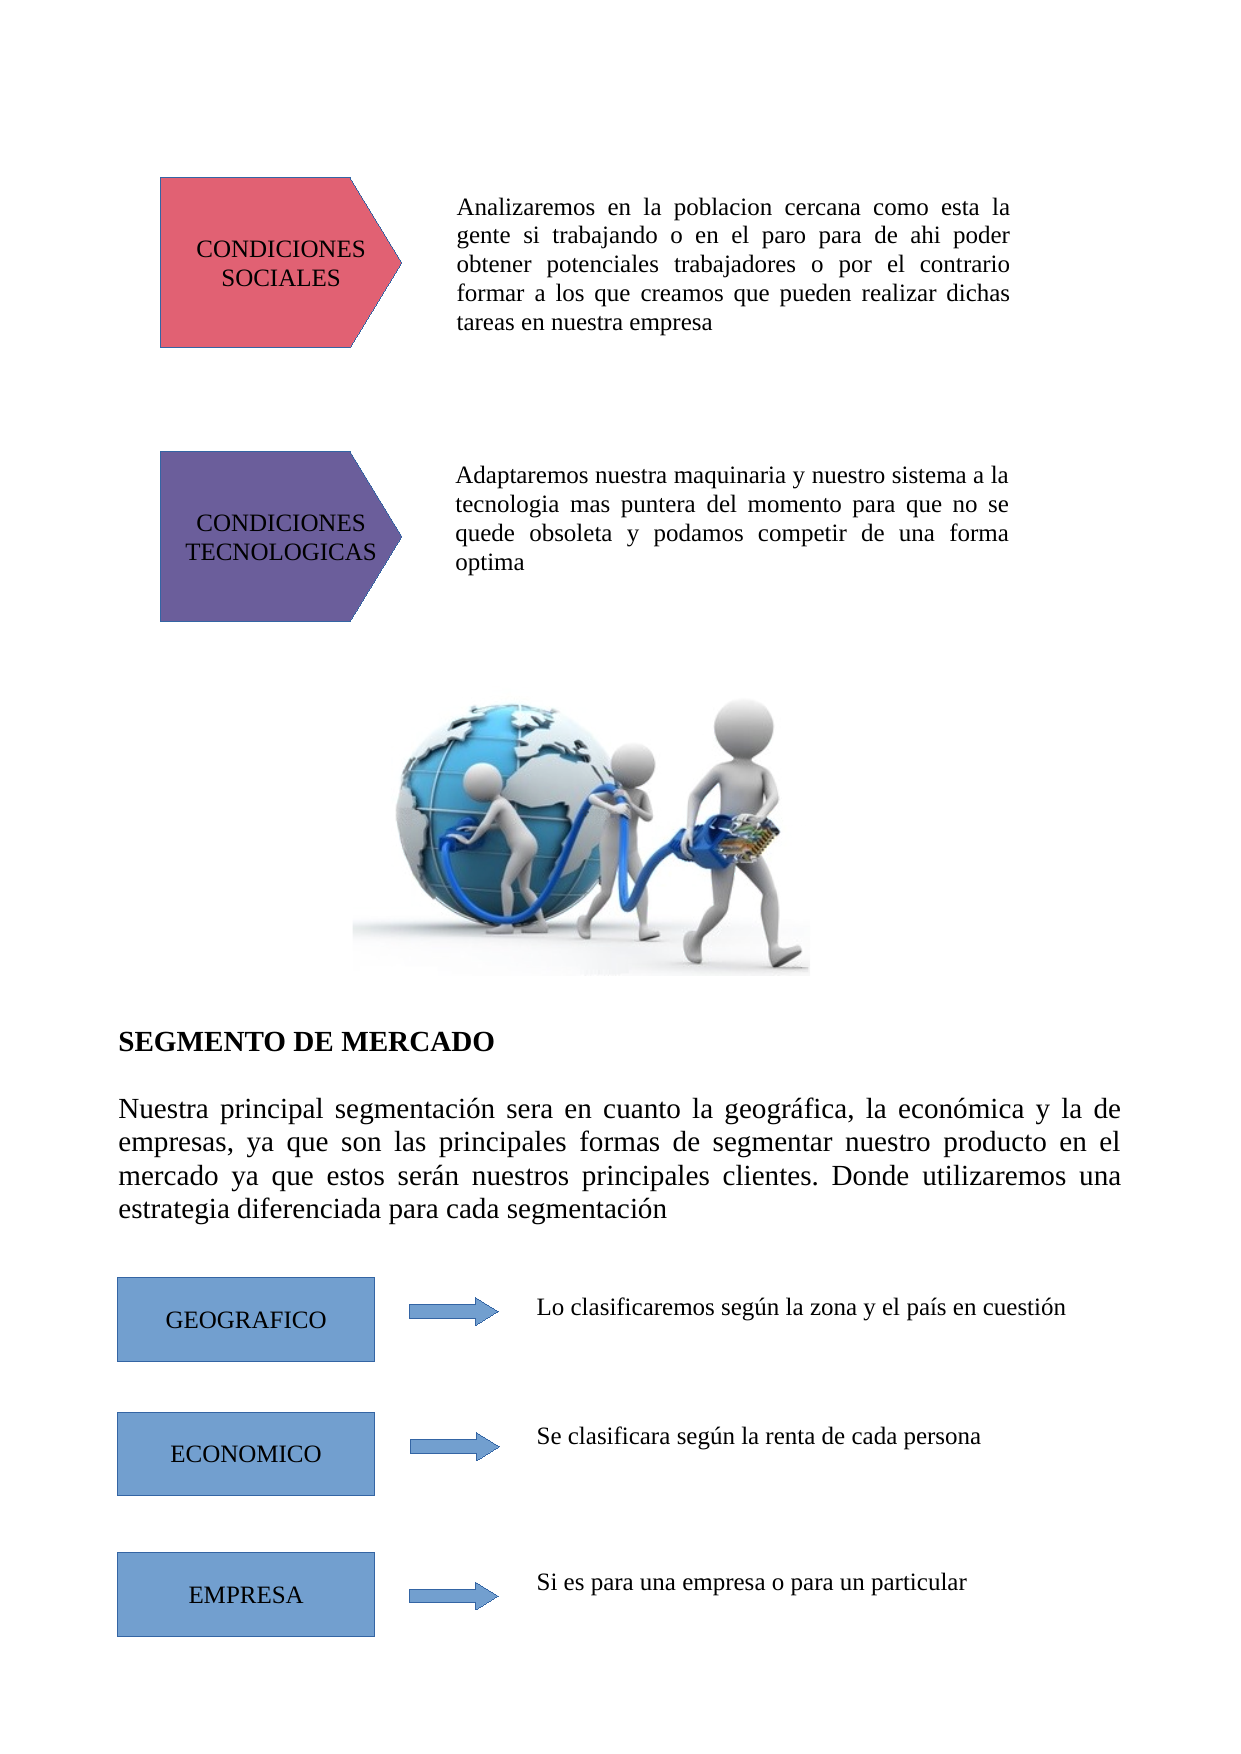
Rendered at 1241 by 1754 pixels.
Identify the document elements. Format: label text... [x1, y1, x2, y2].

picture [352, 677, 811, 976]
text SEGMENTO DE MERCADO [118, 1024, 1122, 1057]
text Nuestra principal segmentación sera en cuanto la geográfica, la económica y la de empresas, ya que son las principales formas de segmentar nuestro producto en el mercado ya que estos serán nuestros principales clientes. Donde utilizaremos una estrategia diferenciada para cada segmentación [118, 1091, 1122, 1225]
